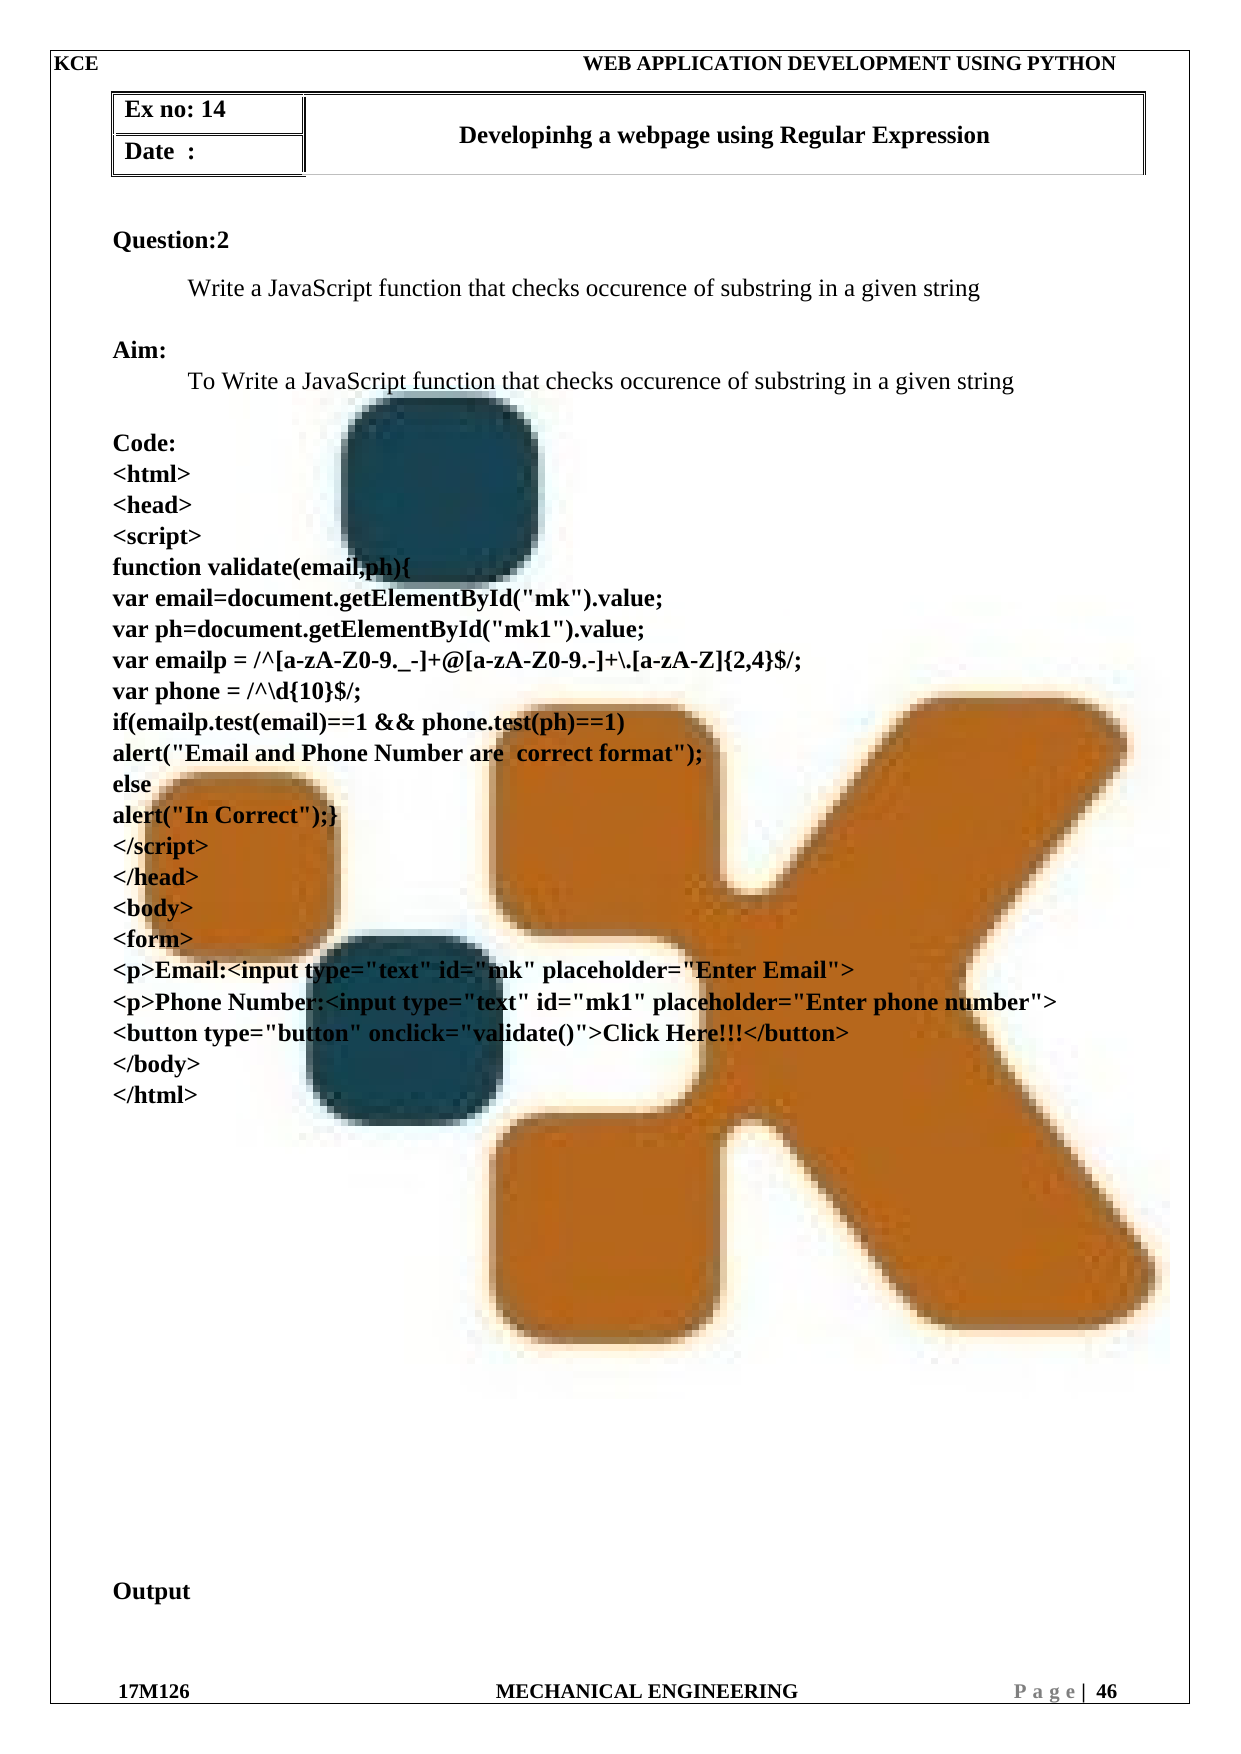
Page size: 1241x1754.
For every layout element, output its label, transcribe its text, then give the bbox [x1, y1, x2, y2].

text <p>Email:<input type="text" id="mk" placeholder="Enter Email"> [112, 956, 1181, 984]
text Write a JavaScript function that checks occurence of substring in a given string [112, 273, 1181, 301]
table_header Ex no: 14 [114, 93, 304, 133]
text <button type="button" onclick="validate()">Click Here!!!</button> [112, 1018, 1181, 1046]
text Aim: [112, 335, 1181, 363]
text </html> [112, 1080, 1181, 1108]
picture [124, 1108, 1170, 1399]
text Question:2 [112, 225, 1181, 254]
table_cell Date : [113, 133, 304, 174]
table_header Developinhg a webpage using Regular Expression [304, 95, 1143, 174]
text var email=document.getElementById("mk").value; [112, 583, 1181, 612]
text var ph=document.getElementById("mk1").value; [112, 614, 1181, 643]
text var phone = /^\d{10}$/; [112, 676, 1181, 705]
text var emailp = /^[a-zA-Z0-9._-]+@[a-zA-Z0-9.-]+\.[a-zA-Z]{2,4}$/; [112, 645, 1181, 674]
text else [112, 769, 1181, 798]
text alert("In Correct");} [112, 800, 1181, 829]
text <html> [112, 459, 1181, 488]
text <script> [112, 521, 1181, 550]
text function validate(email,ph){ [112, 552, 1181, 581]
picture [124, 394, 1170, 428]
text Code: [112, 428, 1181, 457]
text </head> [112, 862, 1181, 891]
text To Write a JavaScript function that checks occurence of substring in a given string [112, 366, 1181, 394]
text <body> [112, 893, 1181, 922]
text </script> [112, 831, 1181, 860]
text <head> [112, 490, 1181, 519]
text if(emailp.test(email)==1 && phone.test(ph)==1) [112, 707, 1181, 736]
text </body> [112, 1049, 1181, 1077]
text <form> [112, 924, 1181, 953]
text Output [112, 1576, 1181, 1605]
text alert("Email and Phone Number are correct format"); [112, 738, 1181, 767]
text <p>Phone Number:<input type="text" id="mk1" placeholder="Enter phone number"> [112, 987, 1181, 1015]
